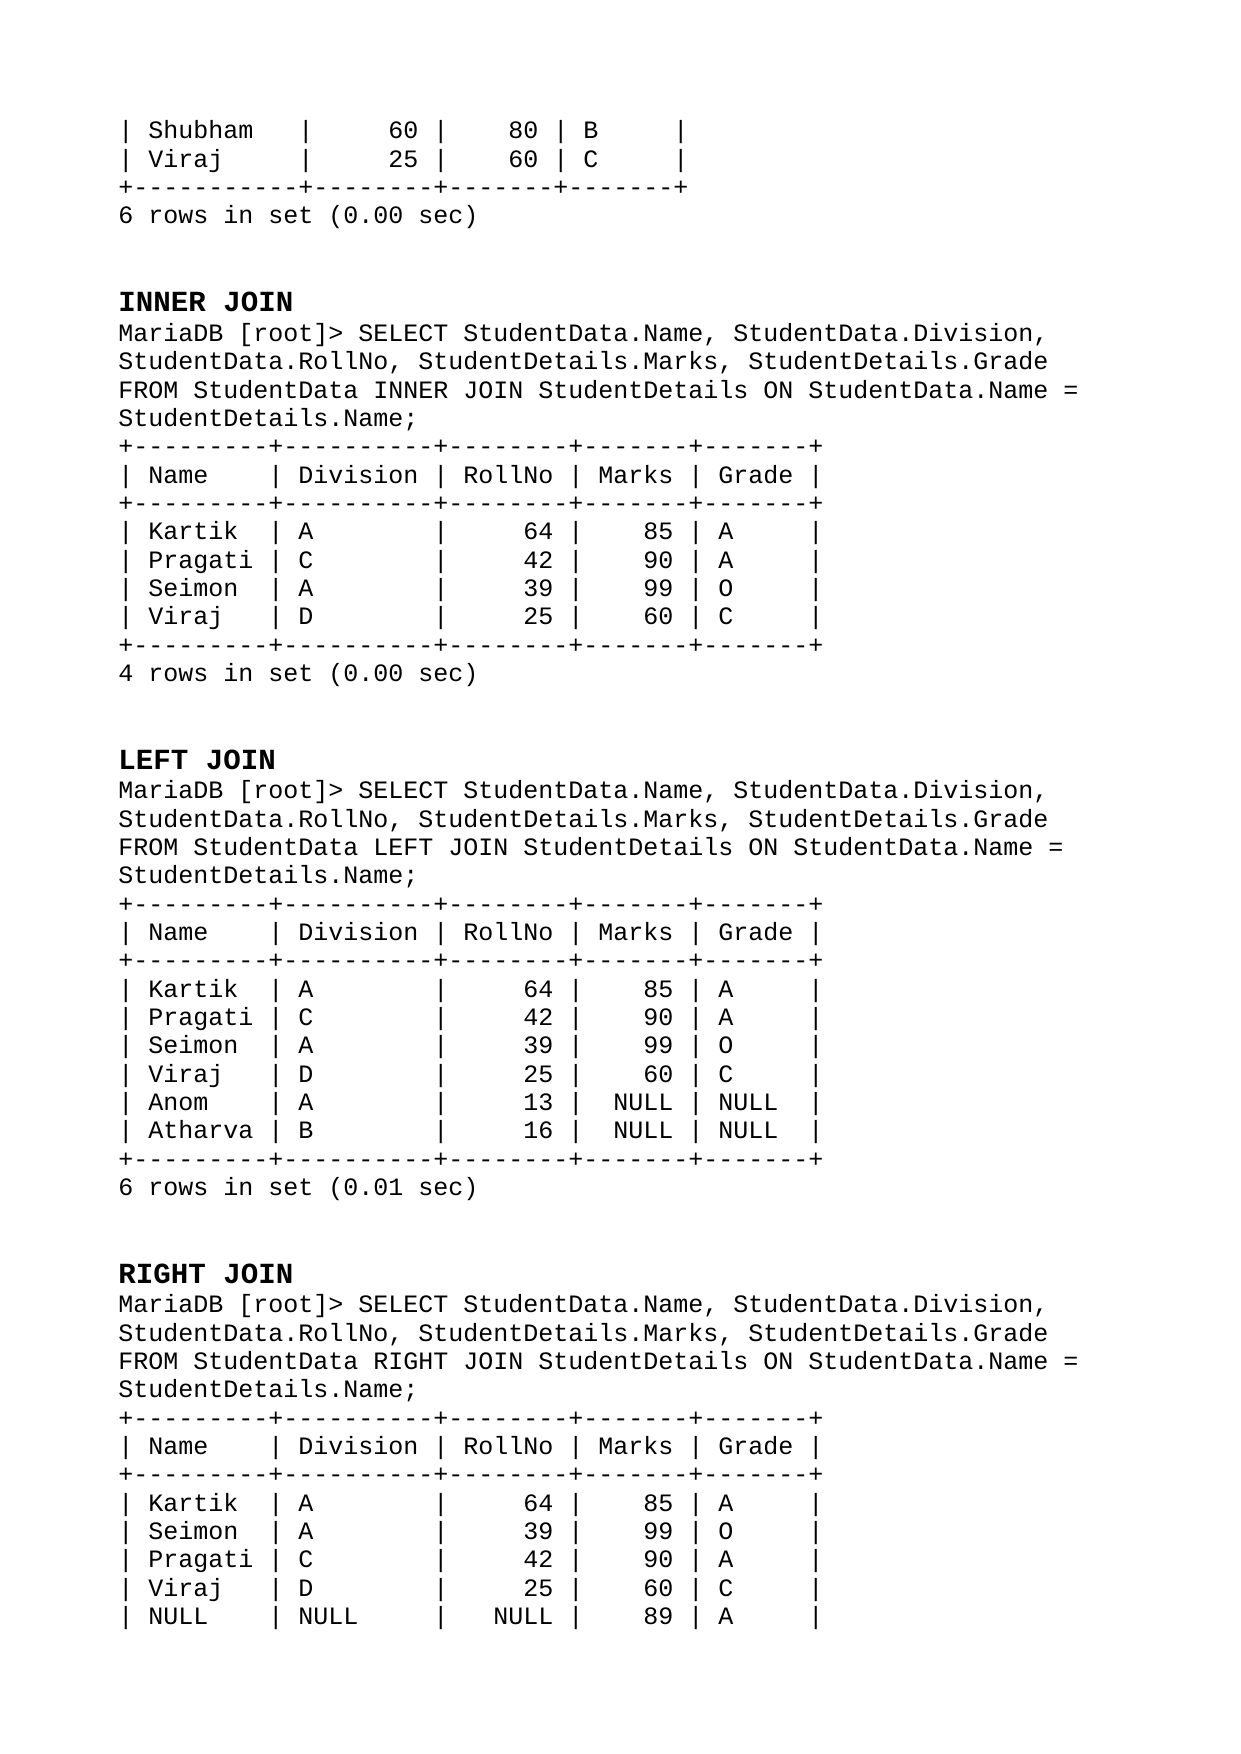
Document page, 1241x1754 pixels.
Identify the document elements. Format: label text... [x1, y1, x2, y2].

text +---------+----------+--------+-------+-------+ [118, 1462, 1122, 1490]
text | Pragati | C | 42 | 90 | A | [118, 547, 1122, 576]
text | Viraj | D | 25 | 60 | C | [118, 1061, 1122, 1089]
text | Name | Division | RollNo | Marks | Grade | [118, 462, 1122, 491]
text +-----------+--------+-------+-------+ [118, 175, 1122, 203]
text MariaDB [root]> SELECT StudentData.Name, StudentData.Division, StudentData.RollNo, StudentDetails.Marks, StudentDetails.Grade FROM StudentData RIGHT JOIN StudentDetails ON StudentData.Name = StudentDetails.Name; [118, 1292, 1122, 1405]
text 6 rows in set (0.00 sec) [118, 203, 1122, 231]
text | Name | Division | RollNo | Marks | Grade | [118, 919, 1122, 948]
text | NULL | NULL | NULL | 89 | A | [118, 1604, 1122, 1632]
text | Kartik | A | 64 | 85 | A | [118, 976, 1122, 1004]
text +---------+----------+--------+-------+-------+ [118, 632, 1122, 661]
text | Seimon | A | 39 | 99 | O | [118, 1033, 1122, 1061]
text | Pragati | C | 42 | 90 | A | [118, 1547, 1122, 1575]
text | Kartik | A | 64 | 85 | A | [118, 1490, 1122, 1519]
text | Atharva | B | 16 | NULL | NULL | [118, 1118, 1122, 1146]
text +---------+----------+--------+-------+-------+ [118, 1146, 1122, 1174]
text | Shubham | 60 | 80 | B | [118, 118, 1122, 146]
text +---------+----------+--------+-------+-------+ [118, 948, 1122, 976]
text | Pragati | C | 42 | 90 | A | [118, 1004, 1122, 1033]
text +---------+----------+--------+-------+-------+ [118, 434, 1122, 462]
text +---------+----------+--------+-------+-------+ [118, 891, 1122, 919]
text | Seimon | A | 39 | 99 | O | [118, 576, 1122, 604]
text | Viraj | 25 | 60 | C | [118, 146, 1122, 175]
text MariaDB [root]> SELECT StudentData.Name, StudentData.Division, StudentData.RollNo, StudentDetails.Marks, StudentDetails.Grade FROM StudentData LEFT JOIN StudentDetails ON StudentData.Name = StudentDetails.Name; [118, 778, 1122, 891]
text | Viraj | D | 25 | 60 | C | [118, 604, 1122, 632]
text | Anom | A | 13 | NULL | NULL | [118, 1089, 1122, 1118]
text +---------+----------+--------+-------+-------+ [118, 1405, 1122, 1434]
text +---------+----------+--------+-------+-------+ [118, 491, 1122, 519]
text | Kartik | A | 64 | 85 | A | [118, 519, 1122, 547]
text 6 rows in set (0.01 sec) [118, 1174, 1122, 1203]
text RIGHT JOIN [118, 1259, 1122, 1292]
text | Viraj | D | 25 | 60 | C | [118, 1575, 1122, 1604]
text 4 rows in set (0.00 sec) [118, 661, 1122, 689]
text INNER JOIN [118, 287, 1122, 321]
text MariaDB [root]> SELECT StudentData.Name, StudentData.Division, StudentData.RollNo, StudentDetails.Marks, StudentDetails.Grade FROM StudentData INNER JOIN StudentDetails ON StudentData.Name = StudentDetails.Name; [118, 321, 1122, 434]
text | Name | Division | RollNo | Marks | Grade | [118, 1434, 1122, 1462]
text | Seimon | A | 39 | 99 | O | [118, 1519, 1122, 1547]
text LEFT JOIN [118, 745, 1122, 778]
